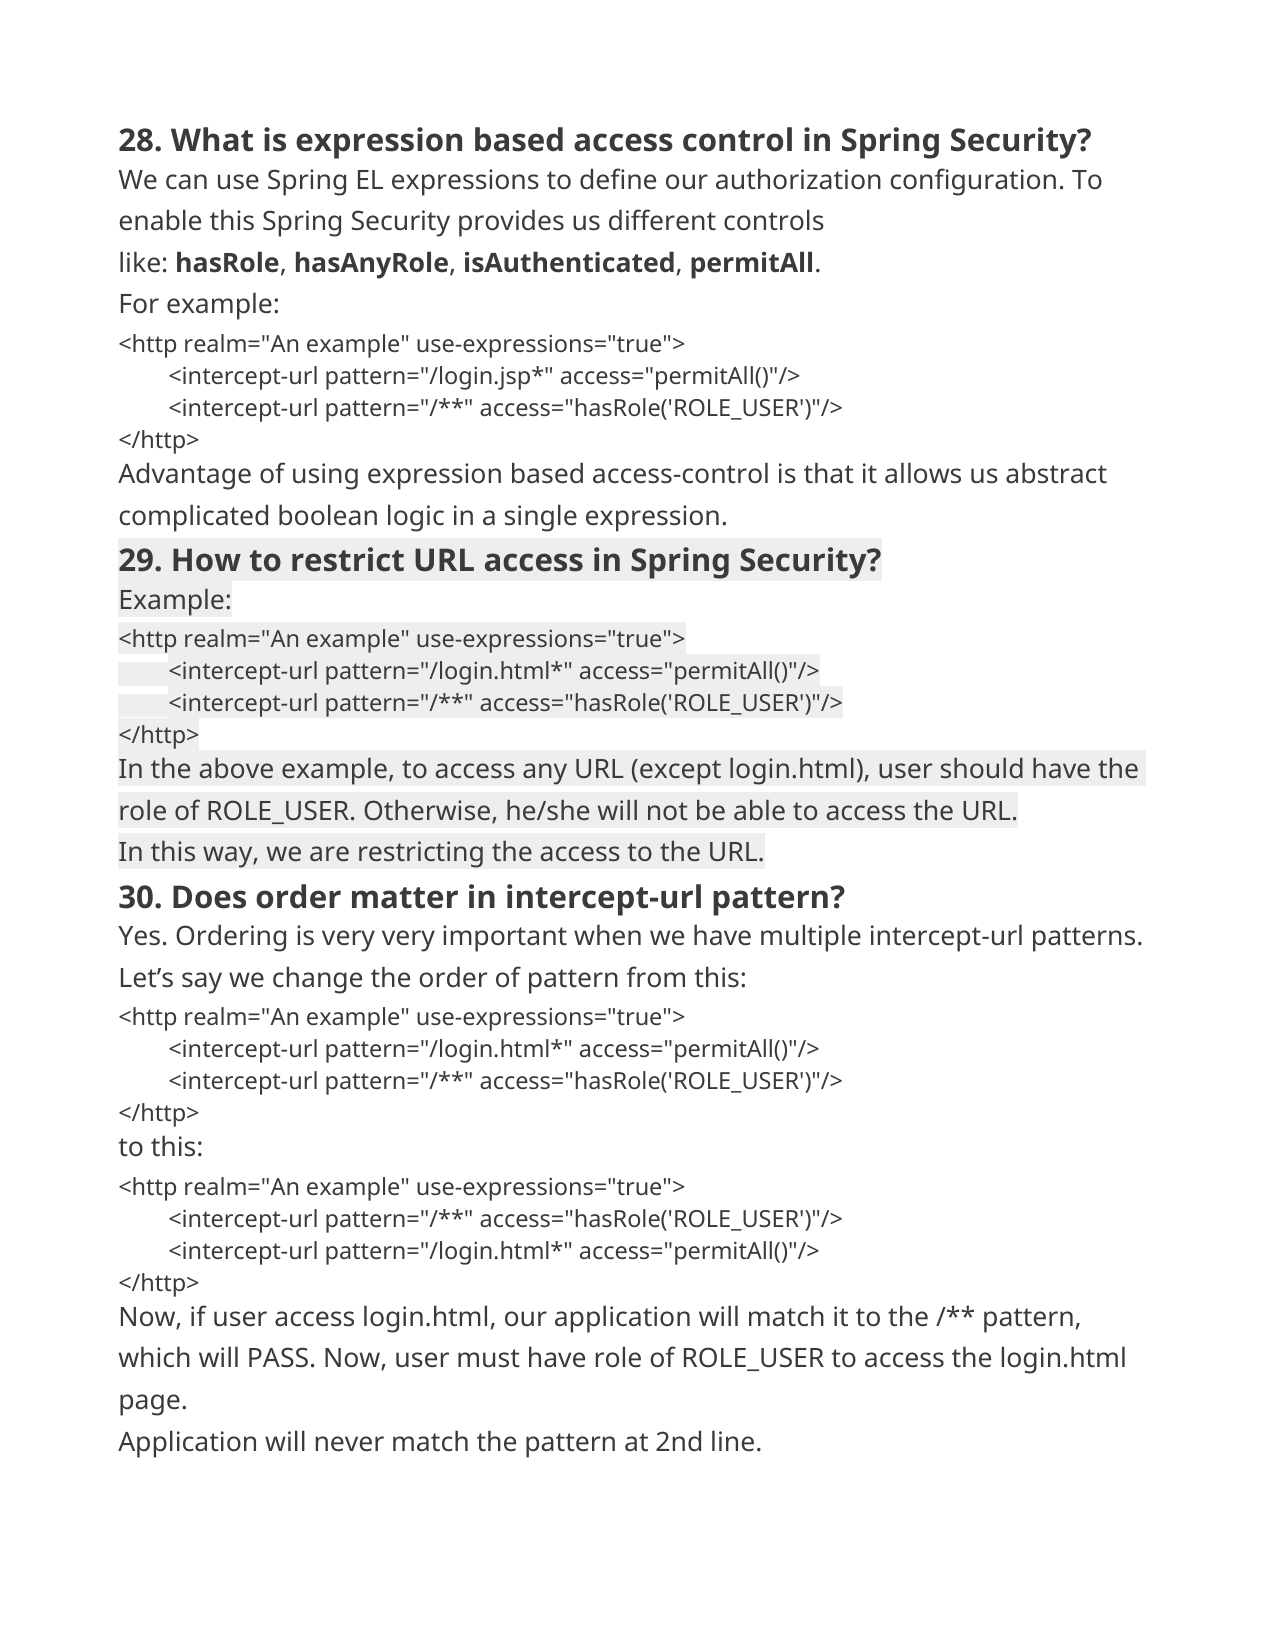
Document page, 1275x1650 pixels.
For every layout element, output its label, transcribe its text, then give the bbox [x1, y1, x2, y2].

text <intercept-url pattern="/**" access="hasRole('ROLE_USER')"/> [118, 686, 1157, 718]
text </http> [118, 423, 1157, 455]
text Now, if user access login.html, our application will match it to the /** pattern, which will PASS. Now, user must have role of ROLE_USER to access the login.html page. [118, 1298, 1157, 1417]
text For example: [118, 285, 1157, 322]
text <intercept-url pattern="/login.html*" access="permitAll()"/> [118, 654, 1157, 686]
text We can use Spring EL expressions to define our authorization configuration. To enable this Spring Security provides us different controls like: hasRole, hasAnyRole, isAuthenticated, permitAll. [118, 161, 1157, 280]
text <http realm="An example" use-expressions="true"> [118, 1001, 1157, 1032]
text Let’s say we change the order of pattern from this: [118, 959, 1157, 995]
text Application will never match the pattern at 2nd line. [118, 1423, 1157, 1459]
text <intercept-url pattern="/**" access="hasRole('ROLE_USER')"/> [118, 1064, 1157, 1096]
text <intercept-url pattern="/login.html*" access="permitAll()"/> [118, 1234, 1157, 1266]
text to this: [118, 1128, 1157, 1164]
text Example: [118, 581, 1157, 617]
text Advantage of using expression based access-control is that it allows us abstract complicated boolean logic in a single expression. [118, 455, 1157, 533]
subtitle 29. How to restrict URL access in Spring Security? [118, 538, 1157, 581]
text <http realm="An example" use-expressions="true"> [118, 622, 1157, 654]
subtitle 28. What is expression based access control in Spring Security? [118, 118, 1157, 161]
text <intercept-url pattern="/**" access="hasRole('ROLE_USER')"/> [118, 1202, 1157, 1234]
text In this way, we are restricting the access to the URL. [118, 833, 1157, 869]
text In the above example, to access any URL (except login.html), user should have the role of ROLE_USER. Otherwise, he/she will not be able to access the URL. [118, 750, 1157, 828]
text <http realm="An example" use-expressions="true"> [118, 1170, 1157, 1202]
text Yes. Ordering is very very important when we have multiple intercept-url patterns. [118, 917, 1157, 953]
text <http realm="An example" use-expressions="true"> [118, 327, 1157, 359]
text <intercept-url pattern="/login.html*" access="permitAll()"/> [118, 1032, 1157, 1064]
subtitle 30. Does order matter in intercept-url pattern? [118, 875, 1157, 917]
text <intercept-url pattern="/**" access="hasRole('ROLE_USER')"/> [118, 391, 1157, 423]
text <intercept-url pattern="/login.jsp*" access="permitAll()"/> [118, 359, 1157, 391]
text </http> [118, 1266, 1157, 1298]
text </http> [118, 718, 1157, 750]
text </http> [118, 1096, 1157, 1128]
